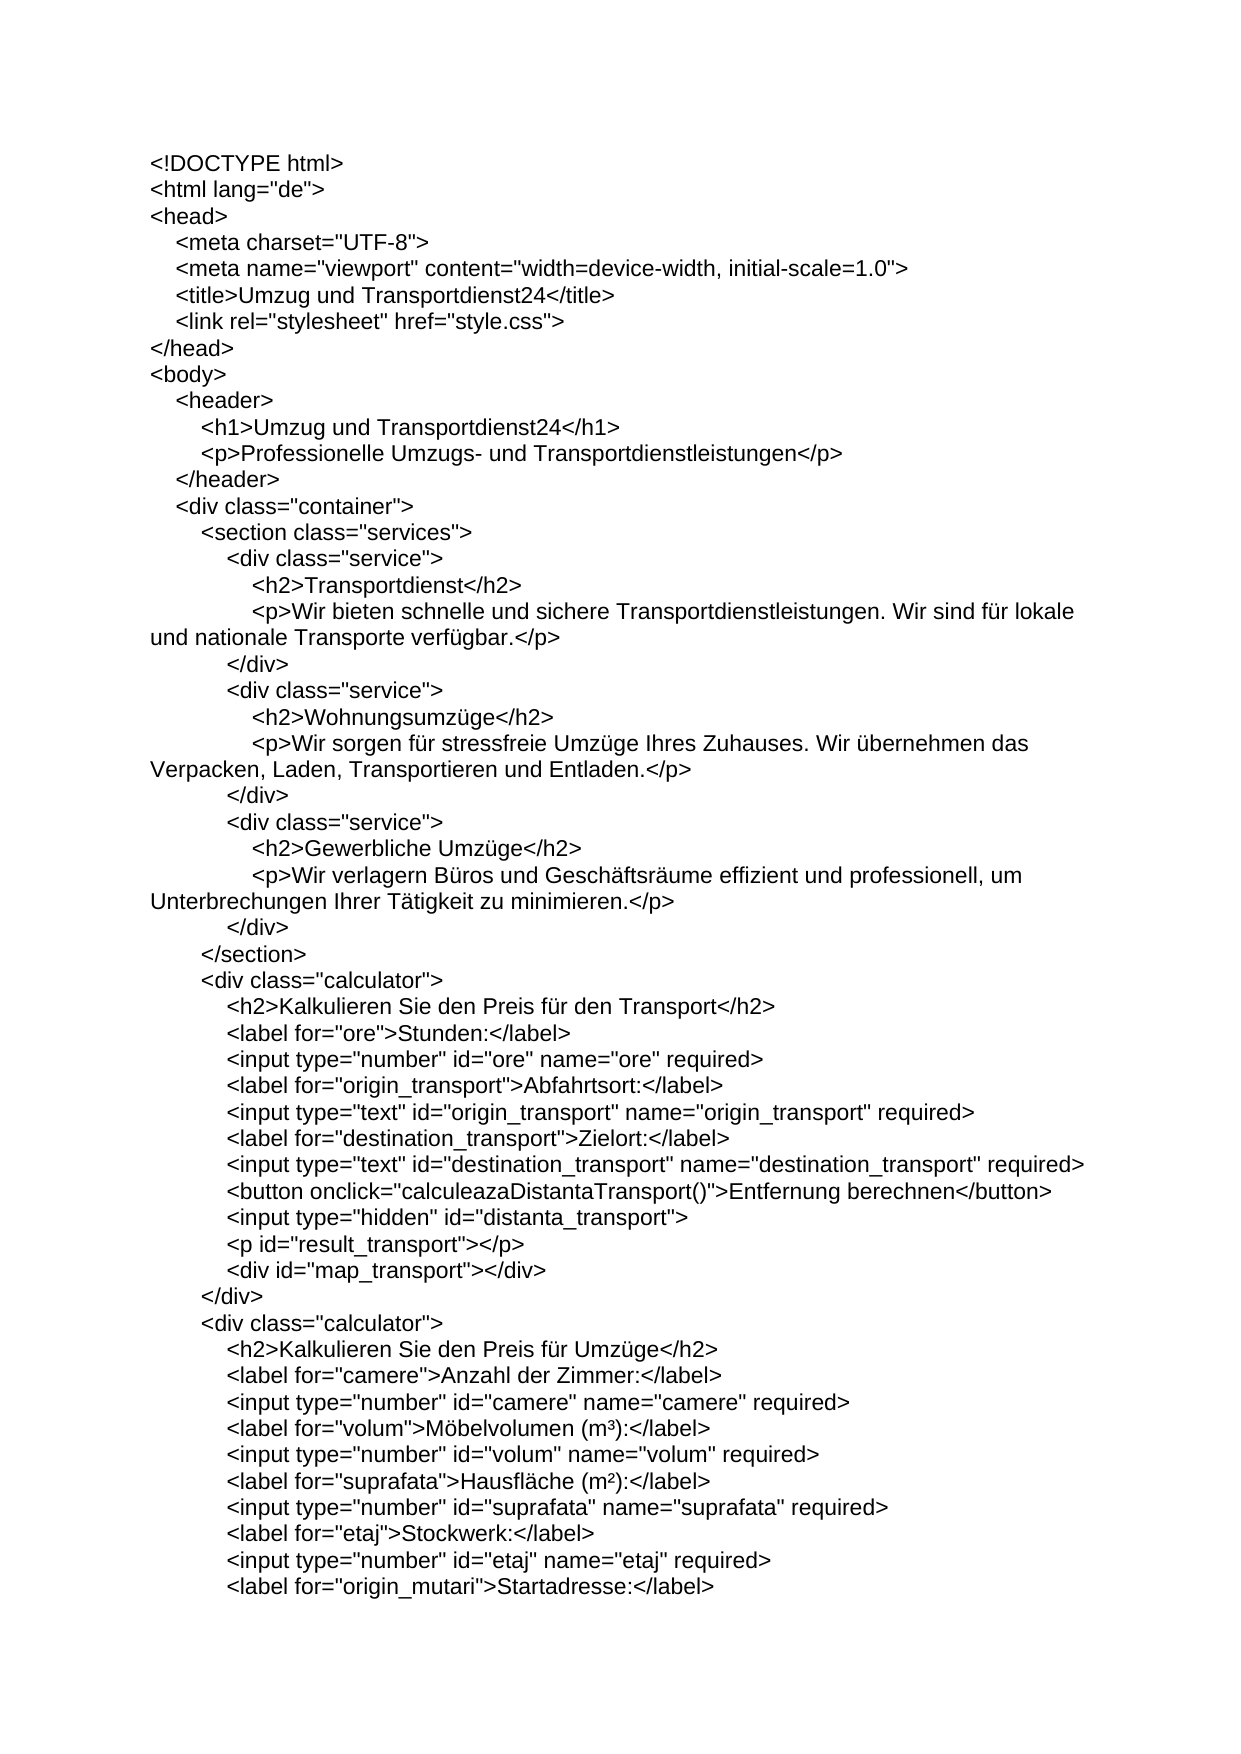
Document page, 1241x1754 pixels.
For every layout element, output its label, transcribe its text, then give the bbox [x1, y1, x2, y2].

text <input type="number" id="ore" name="ore" required> [150, 1046, 1090, 1072]
text <div class="container"> [150, 493, 1090, 519]
text <div class="service"> [150, 809, 1090, 835]
text <section class="services"> [150, 519, 1090, 545]
text <meta charset="UTF-8"> [150, 229, 1090, 255]
text <label for="suprafata">Hausfläche (m²):</label> [150, 1468, 1090, 1494]
text <p>Wir verlagern Büros und Geschäftsräume effizient und professionell, um Unterbrechungen Ihrer Tätigkeit zu minimieren.</p> [150, 862, 1090, 914]
text </head> [150, 334, 1090, 361]
text <h2>Kalkulieren Sie den Preis für Umzüge</h2> [150, 1336, 1090, 1362]
text <h1>Umzug und Transportdienst24</h1> [150, 413, 1090, 440]
text <head> [150, 203, 1090, 229]
text <body> [150, 361, 1090, 387]
text <div class="service"> [150, 677, 1090, 703]
text <div id="map_transport"></div> [150, 1257, 1090, 1283]
text <input type="number" id="etaj" name="etaj" required> [150, 1547, 1090, 1573]
text <label for="camere">Anzahl der Zimmer:</label> [150, 1362, 1090, 1389]
text <input type="number" id="camere" name="camere" required> [150, 1389, 1090, 1415]
text <h2>Gewerbliche Umzüge</h2> [150, 835, 1090, 862]
text <button onclick="calculeazaDistantaTransport()">Entfernung berechnen</button> [150, 1178, 1090, 1204]
text </div> [150, 651, 1090, 677]
text <title>Umzug und Transportdienst24</title> [150, 282, 1090, 308]
text <link rel="stylesheet" href="style.css"> [150, 308, 1090, 334]
text <input type="text" id="origin_transport" name="origin_transport" required> [150, 1099, 1090, 1125]
text <input type="number" id="volum" name="volum" required> [150, 1441, 1090, 1468]
text <!DOCTYPE html> [150, 150, 1090, 176]
text <label for="origin_mutari">Startadresse:</label> [150, 1573, 1090, 1599]
text <h2>Wohnungsumzüge</h2> [150, 703, 1090, 730]
text <h2>Transportdienst</h2> [150, 572, 1090, 598]
text <label for="origin_transport">Abfahrtsort:</label> [150, 1072, 1090, 1099]
text <div class="service"> [150, 545, 1090, 572]
text <div class="calculator"> [150, 967, 1090, 993]
text <p>Wir sorgen für stressfreie Umzüge Ihres Zuhauses. Wir übernehmen das Verpacken, Laden, Transportieren und Entladen.</p> [150, 730, 1090, 782]
text <meta name="viewport" content="width=device-width, initial-scale=1.0"> [150, 255, 1090, 282]
text </div> [150, 782, 1090, 809]
text <p id="result_transport"></p> [150, 1231, 1090, 1257]
text <input type="text" id="destination_transport" name="destination_transport" required> [150, 1151, 1090, 1178]
text <p>Wir bieten schnelle und sichere Transportdienstleistungen. Wir sind für lokale und nationale Transporte verfügbar.</p> [150, 598, 1090, 651]
text <div class="calculator"> [150, 1309, 1090, 1336]
text <label for="destination_transport">Zielort:</label> [150, 1125, 1090, 1151]
text <input type="number" id="suprafata" name="suprafata" required> [150, 1494, 1090, 1520]
text <p>Professionelle Umzugs- und Transportdienstleistungen</p> [150, 440, 1090, 466]
text <header> [150, 387, 1090, 413]
text </div> [150, 1283, 1090, 1309]
text <html lang="de"> [150, 176, 1090, 203]
text <label for="ore">Stunden:</label> [150, 1020, 1090, 1046]
text </section> [150, 941, 1090, 967]
text <h2>Kalkulieren Sie den Preis für den Transport</h2> [150, 993, 1090, 1020]
text <label for="volum">Möbelvolumen (m³):</label> [150, 1415, 1090, 1441]
text <label for="etaj">Stockwerk:</label> [150, 1520, 1090, 1547]
text </header> [150, 466, 1090, 493]
text <input type="hidden" id="distanta_transport"> [150, 1204, 1090, 1231]
text </div> [150, 914, 1090, 941]
